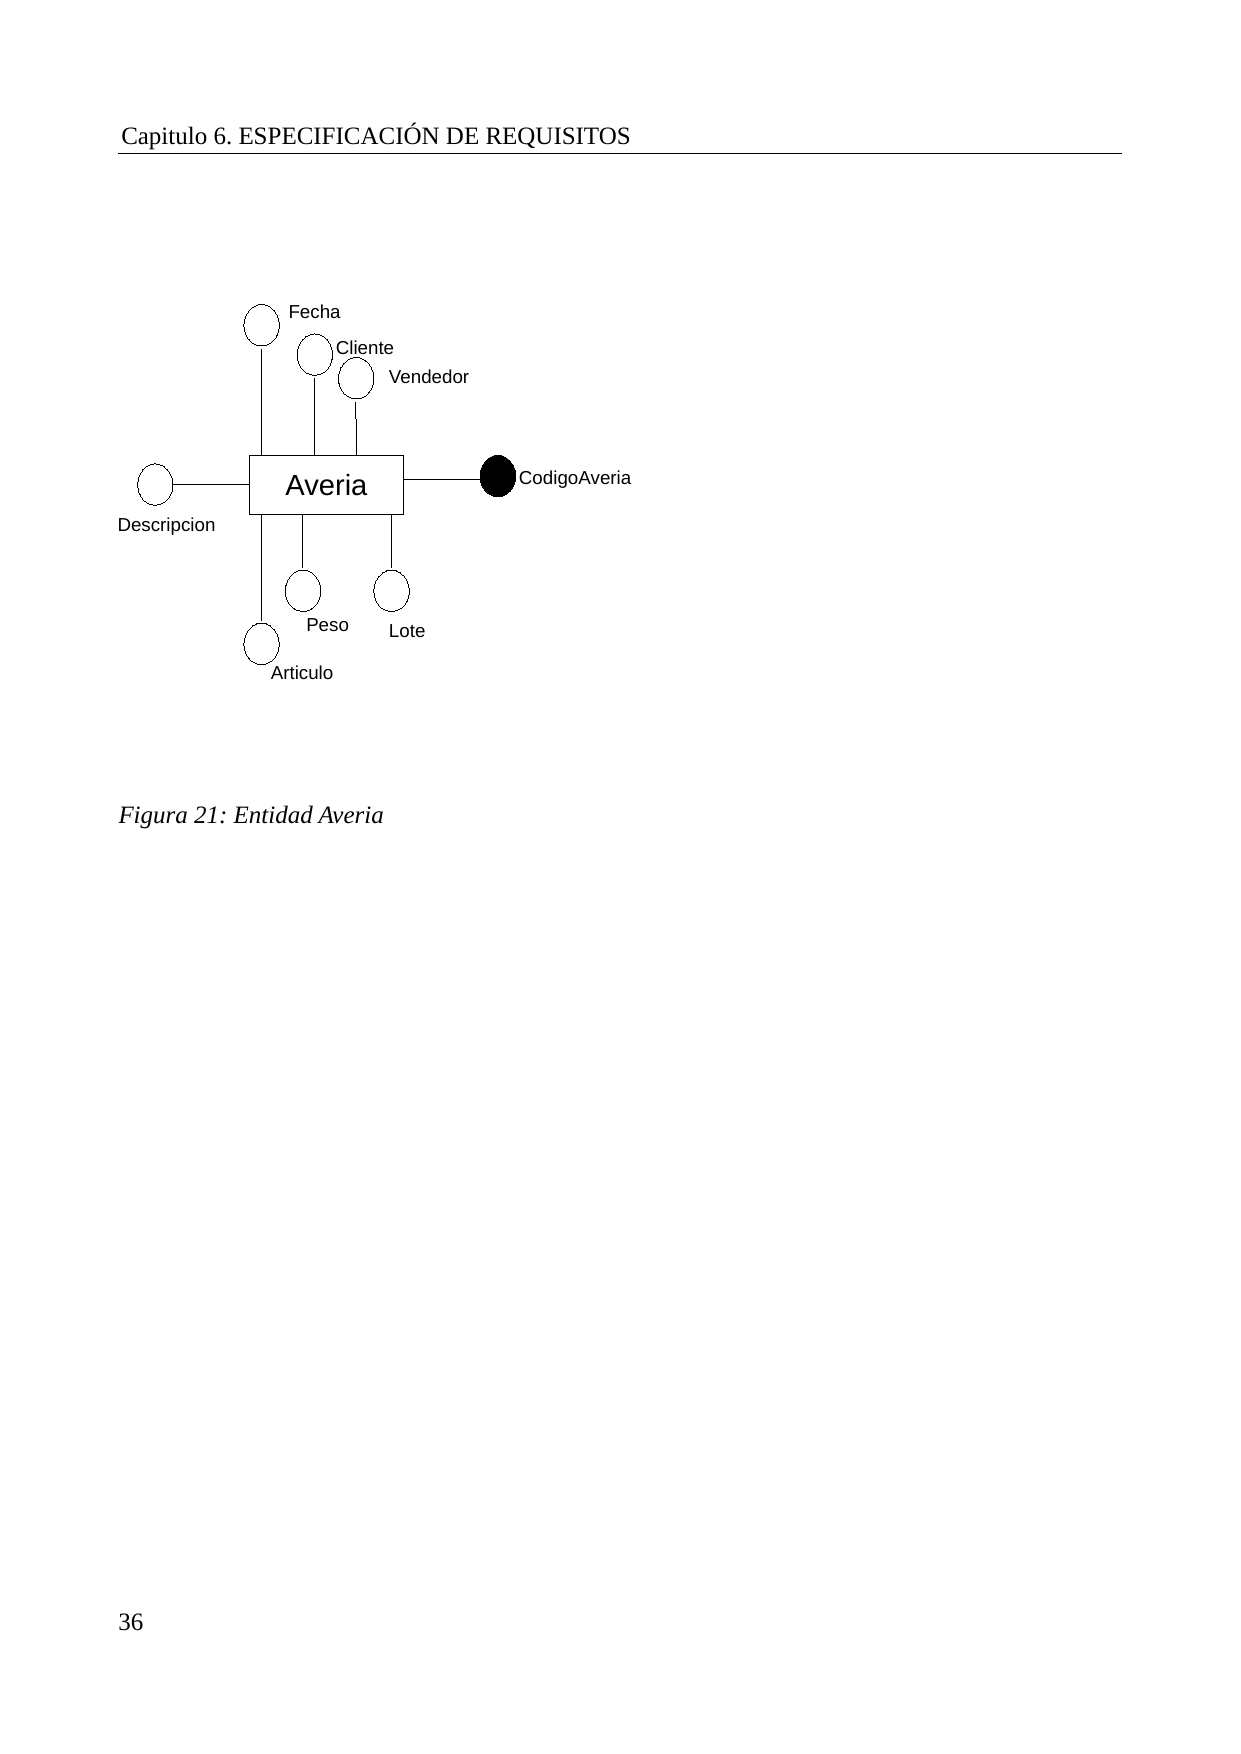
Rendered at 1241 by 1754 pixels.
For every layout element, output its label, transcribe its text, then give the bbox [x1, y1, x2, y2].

text Figura 21: Entidad Averia [118, 800, 685, 828]
